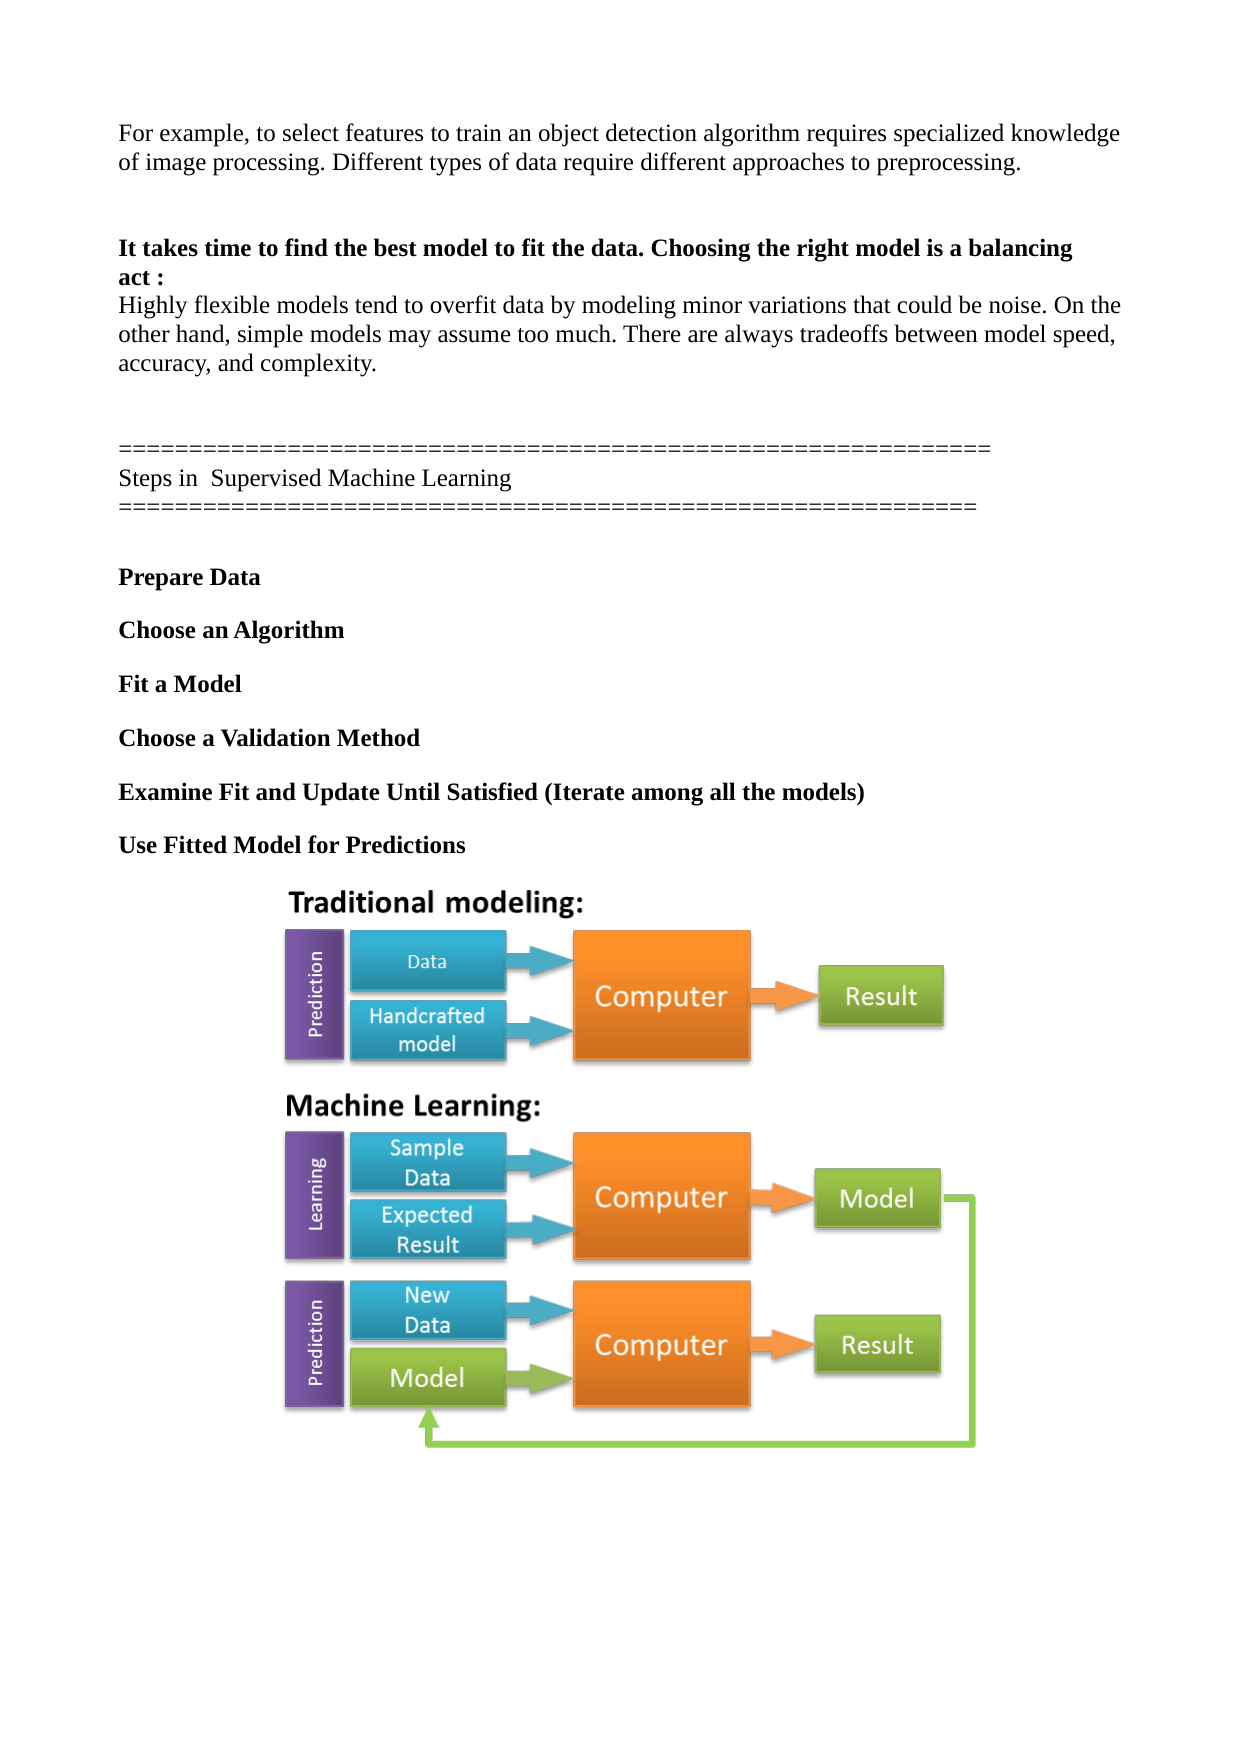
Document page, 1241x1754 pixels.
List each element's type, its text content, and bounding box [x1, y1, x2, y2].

text Highly flexible models tend to overfit data by modeling minor variations that could be noise. On the [118, 291, 1122, 319]
text Steps in Supervised Machine Learning [118, 463, 1122, 492]
picture [264, 871, 976, 1448]
subtitle Choose an Algorithm [118, 616, 1122, 644]
subtitle Fit a Model [118, 669, 1122, 698]
subtitle Use Fitted Model for Predictions [118, 831, 1122, 859]
text It takes time to find the best model to fit the data. Choosing the right model is a balancing act : [118, 233, 1122, 291]
text For example, to select features to train an object detection algorithm requires specialized knowledge of image processing. Different types of data require different approaches to preprocessing. [118, 118, 1122, 176]
text ============================================================== [118, 434, 1122, 463]
subtitle Choose a Validation Method [118, 723, 1122, 752]
subtitle Examine Fit and Update Until Satisfied (Iterate among all the models) [118, 777, 1122, 806]
text ============================================================= [118, 492, 1122, 521]
text other hand, simple models may assume too much. There are always tradeoffs between model speed, accuracy, and complexity. [118, 319, 1122, 377]
subtitle Prepare Data [118, 562, 1122, 591]
